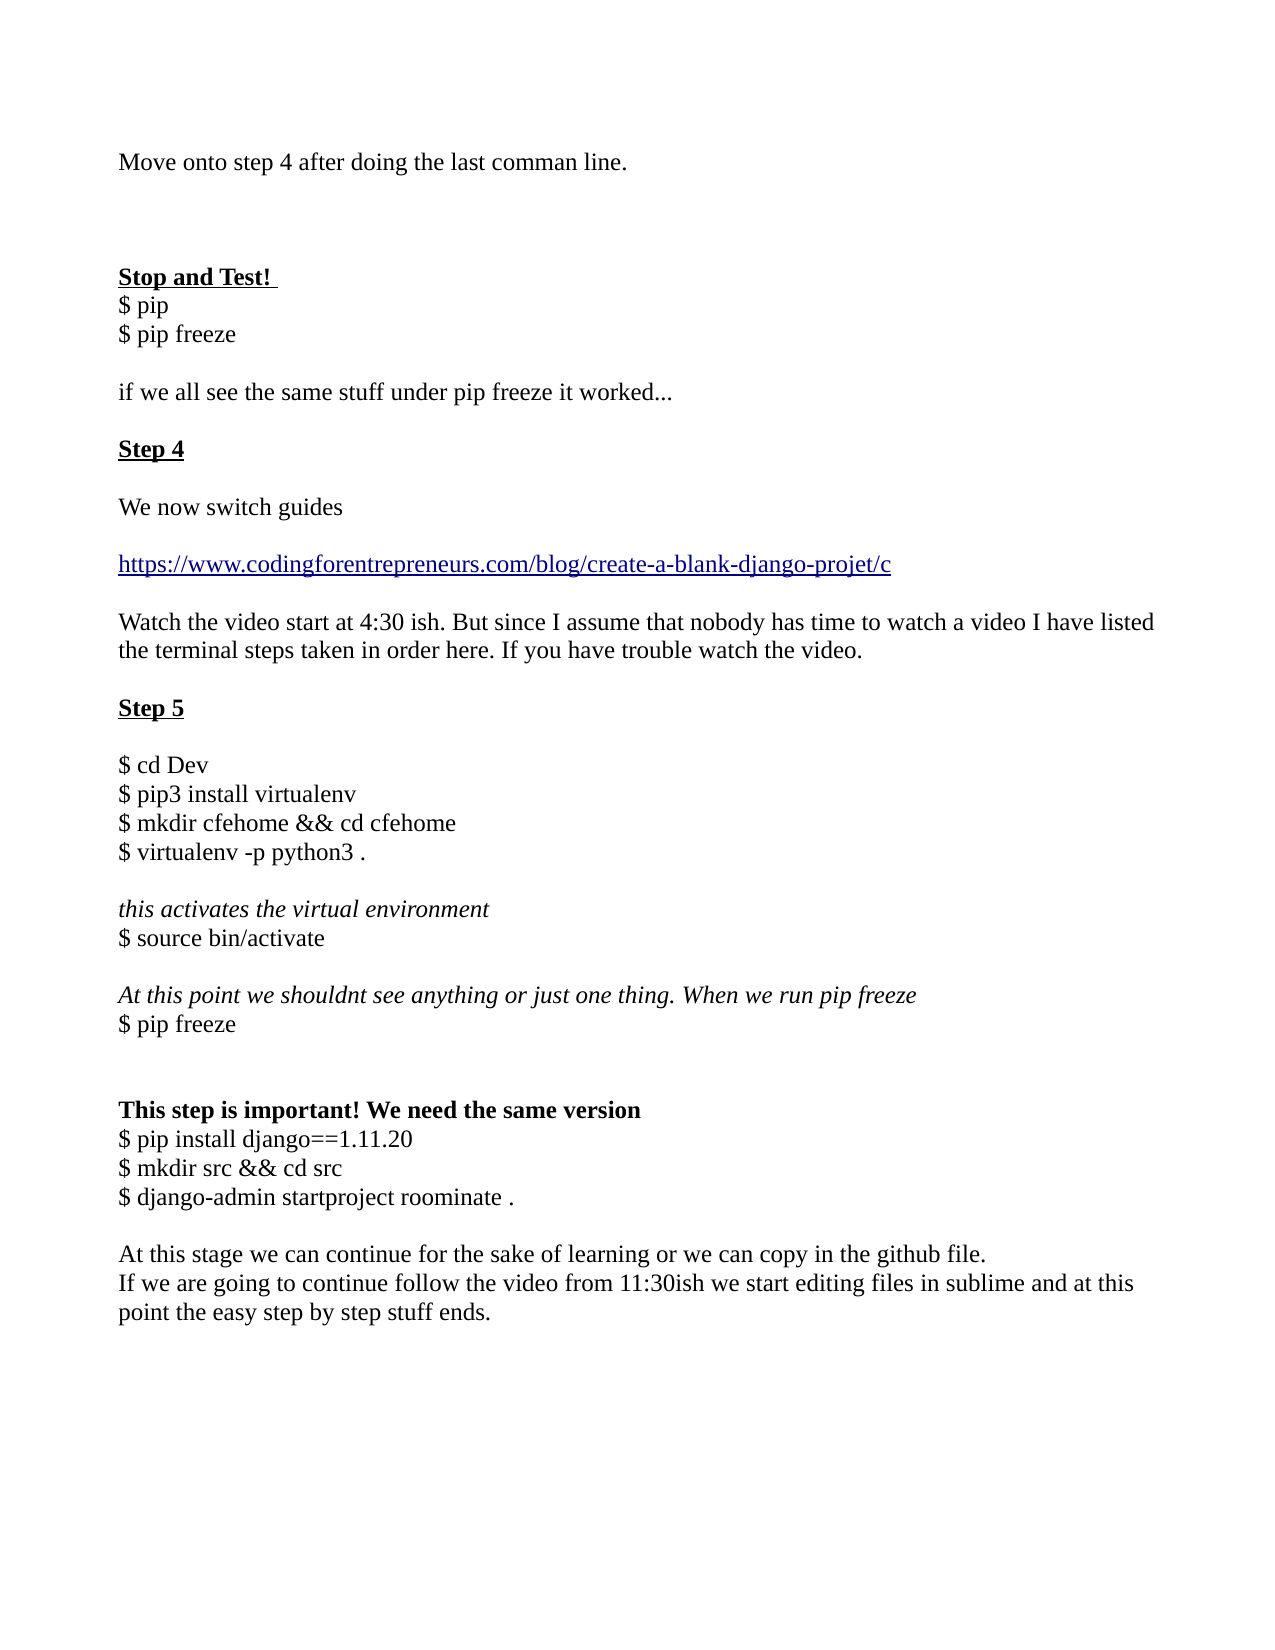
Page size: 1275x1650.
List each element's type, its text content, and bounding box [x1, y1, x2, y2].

text $ pip freeze [118, 319, 1157, 348]
text $ pip install django==1.11.20 [118, 1124, 1157, 1153]
text $ cd Dev [118, 751, 1157, 779]
text if we all see the same stuff under pip freeze it worked... [118, 377, 1157, 406]
text $ pip3 install virtualenv [118, 779, 1157, 808]
text this activates the virtual environment [118, 894, 1157, 923]
text $ pip [118, 291, 1157, 319]
text This step is important! We need the same version [118, 1096, 1157, 1124]
text https://www.codingforentrepreneurs.com/blog/create-a-blank-django-projet/c [118, 549, 1157, 578]
text If we are going to continue follow the video from 11:30ish we start editing files in sublime and at this point the easy step by step stuff ends. [118, 1268, 1157, 1326]
text $ django-admin startproject roominate . [118, 1182, 1157, 1211]
text Step 5 [118, 693, 1157, 722]
text $ source bin/activate [118, 923, 1157, 952]
text Move onto step 4 after doing the last comman line. [118, 147, 1157, 176]
text Stop and Test! [118, 262, 1157, 291]
text Watch the video start at 4:30 ish. But since I assume that nobody has time to watch a video I have listed the terminal steps taken in order here. If you have trouble watch the video. [118, 607, 1157, 664]
text $ mkdir cfehome && cd cfehome [118, 808, 1157, 837]
text We now switch guides [118, 492, 1157, 521]
text At this stage we can continue for the sake of learning or we can copy in the github file. [118, 1239, 1157, 1268]
text $ mkdir src && cd src [118, 1153, 1157, 1182]
text $ virtualenv -p python3 . [118, 837, 1157, 866]
text At this point we shouldnt see anything or just one thing. When we run pip freeze [118, 981, 1157, 1009]
text $ pip freeze [118, 1009, 1157, 1038]
text Step 4 [118, 434, 1157, 463]
